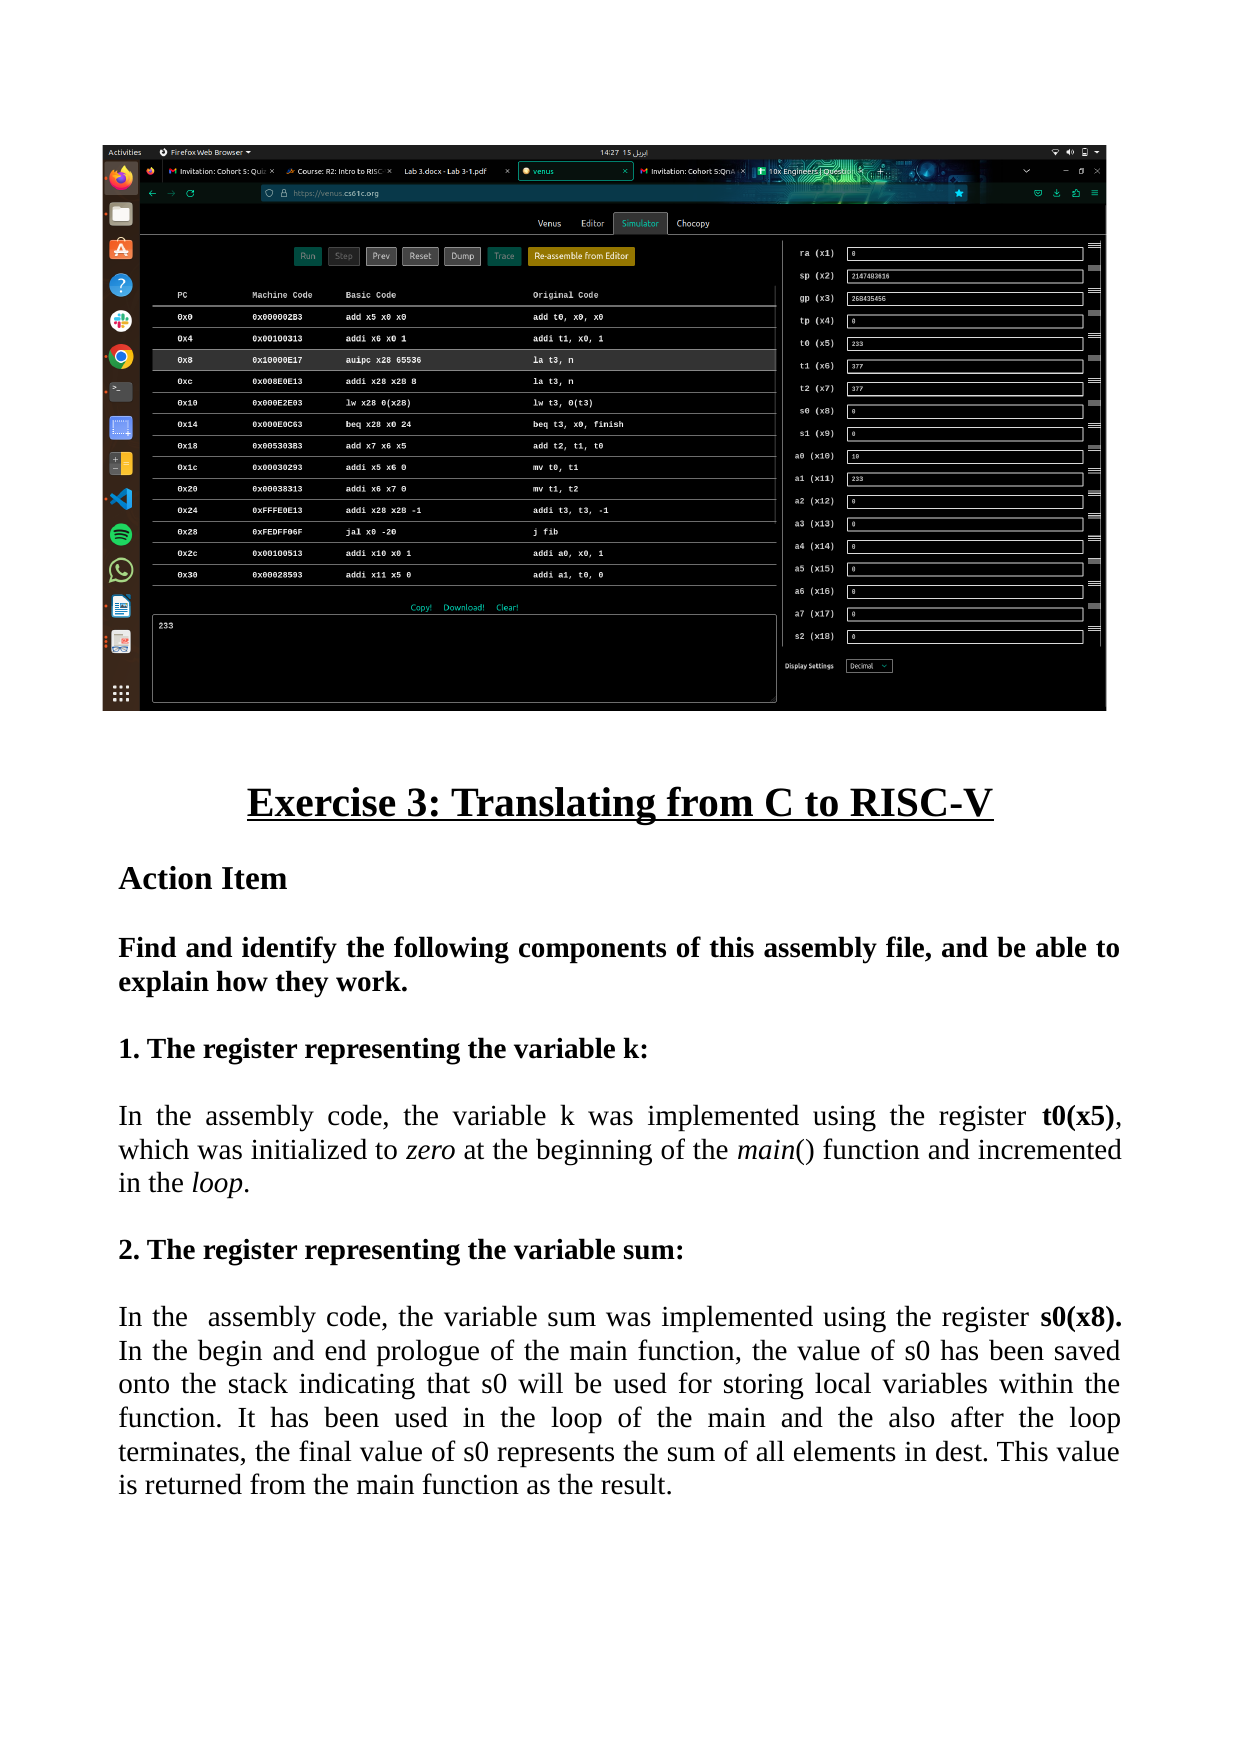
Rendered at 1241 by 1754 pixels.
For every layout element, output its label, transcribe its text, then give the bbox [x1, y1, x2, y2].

text In the assembly code, the variable k was implemented using the register t0(x5), which was initialized to zero at the beginning of the main() function and incremented in the loop. [118, 1098, 1122, 1199]
text Action Item [118, 859, 1122, 897]
text 1. The register representing the variable k: [118, 1031, 1122, 1065]
text 2. The register representing the variable sum: [118, 1232, 1122, 1266]
text In the assembly code, the variable sum was implemented using the register s0(x8). In the begin and end prologue of the main function, the value of s0 has been saved onto the stack indicating that s0 will be used for storing local variables within the function. It has been used in the loop of the main and the also after the loop terminates, the final value of s0 represents the sum of all elements in dest. This value is returned from the main function as the result. [118, 1299, 1122, 1501]
text Find and identify the following components of this assembly file, and be able to explain how they work. [118, 931, 1122, 998]
picture [102, 145, 1107, 711]
text Exercise 3: Translating from C to RISC-V [118, 777, 1122, 825]
